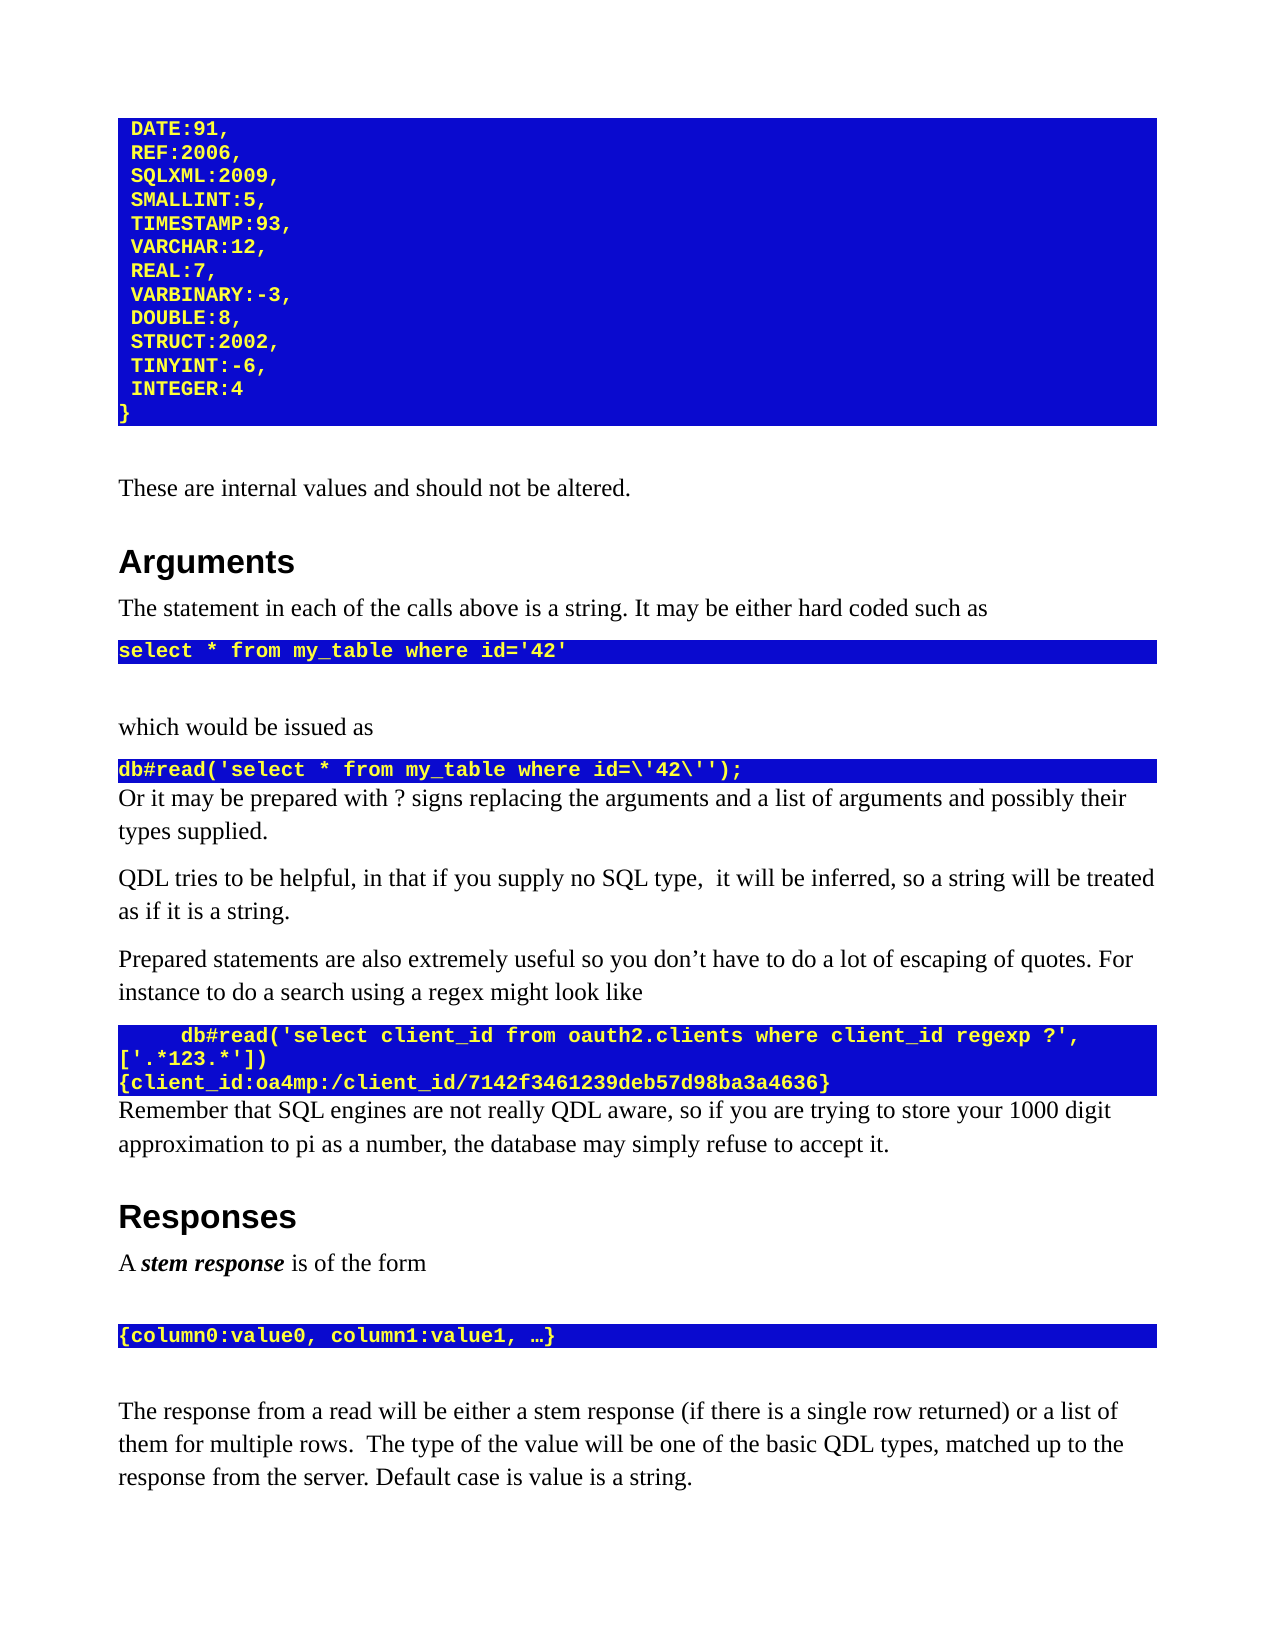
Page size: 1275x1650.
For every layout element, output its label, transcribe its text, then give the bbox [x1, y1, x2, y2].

text DOUBLE:8, [118, 307, 1157, 331]
text VARBINARY:-3, [118, 284, 1157, 307]
text {client_id:oa4mp:/client_id/7142f3461239deb57d98ba3a4636} [118, 1072, 1157, 1096]
text select * from my_table where id='42' [118, 640, 1157, 664]
text STRUCT:2002, [118, 331, 1157, 354]
text SMALLINT:5, [118, 189, 1157, 213]
text } [118, 402, 1157, 426]
text INTEGER:4 [118, 378, 1157, 402]
text These are internal values and should not be altered. [118, 473, 1157, 502]
text {column0:value0, column1:value1, …} [118, 1324, 1157, 1348]
text The statement in each of the calls above is a string. It may be either hard coded such as [118, 593, 1157, 621]
text SQLXML:2009, [118, 165, 1157, 189]
text QDL tries to be helpful, in that if you supply no SQL type, it will be inferred, so a string will be treated as if it is a string. [118, 863, 1157, 925]
text A stem response is of the form [118, 1248, 1157, 1277]
text db#read('select client_id from oauth2.clients where client_id regexp ?', ['.*123.*']) [118, 1025, 1157, 1072]
text The response from a read will be either a stem response (if there is a single row returned) or a list of them for multiple rows. The type of the value will be one of the basic QDL types, matched up to the response from the server. Default case is value is a string. [118, 1396, 1157, 1491]
text TIMESTAMP:93, [118, 213, 1157, 236]
text Or it may be prepared with ? signs replacing the arguments and a list of arguments and possibly their types supplied. [118, 783, 1157, 844]
text Prepared statements are also extremely useful so you don’t have to do a lot of escaping of quotes. For instance to do a search using a regex might look like [118, 944, 1157, 1006]
text TINYINT:-6, [118, 354, 1157, 378]
subtitle Arguments [118, 542, 1157, 580]
text REAL:7, [118, 260, 1157, 284]
text VARCHAR:12, [118, 236, 1157, 260]
text db#read('select * from my_table where id=\'42\''); [118, 759, 1157, 783]
text which would be issued as [118, 712, 1157, 740]
subtitle Responses [118, 1197, 1157, 1236]
text REF:2006, [118, 142, 1157, 165]
text Remember that SQL engines are not really QDL aware, so if you are trying to store your 1000 digit approximation to pi as a number, the database may simply refuse to accept it. [118, 1096, 1157, 1157]
text DATE:91, [118, 118, 1157, 142]
